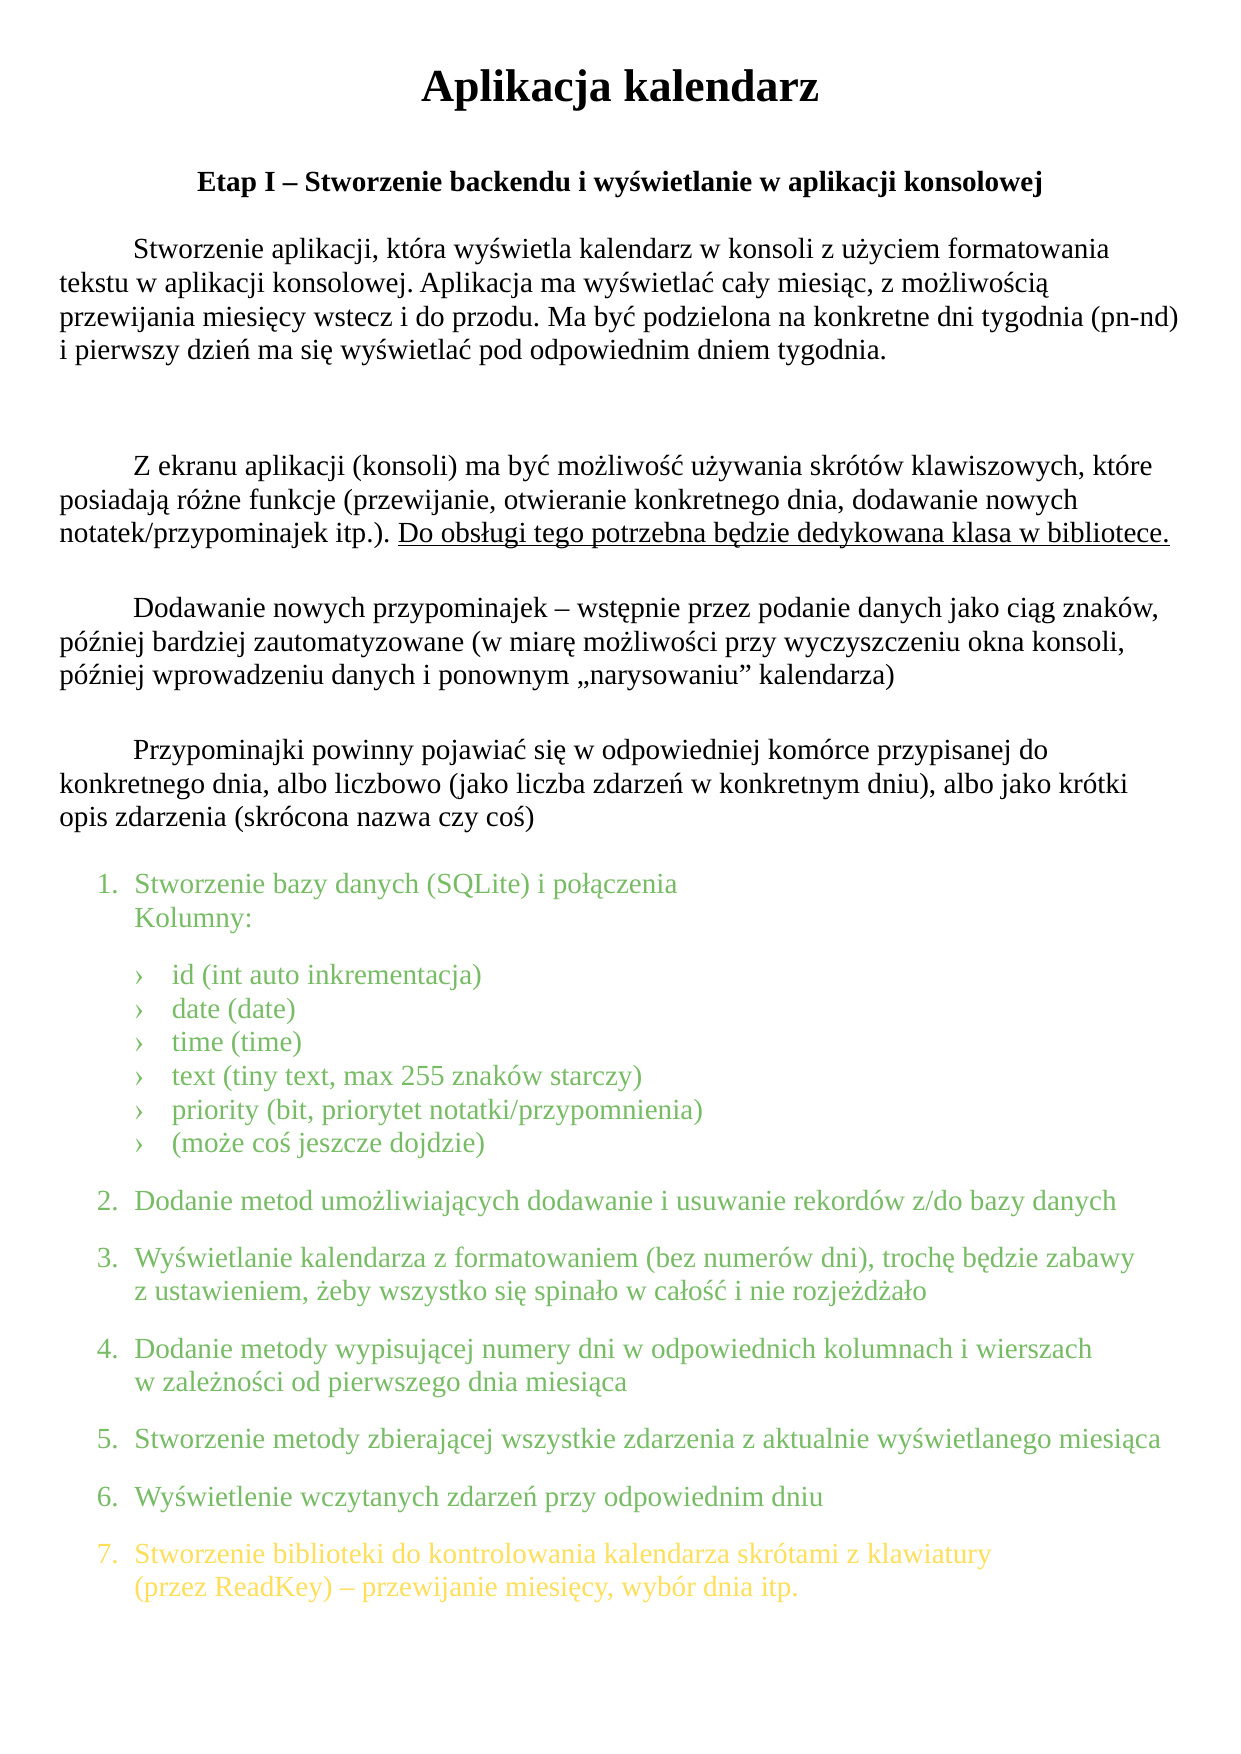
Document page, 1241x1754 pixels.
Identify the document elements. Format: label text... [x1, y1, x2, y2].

text Stworzenie aplikacji, która wyświetla kalendarz w konsoli z użyciem formatowania tekstu w aplikacji konsolowej. Aplikacja ma wyświetlać cały miesiąc, z możliwością przewijania miesięcy wstecz i do przodu. Ma być podzielona na konkretne dni tygodnia (pn-nd) i pierwszy dzień ma się wyświetlać pod odpowiednim dniem tygodnia. [59, 232, 1181, 366]
list time (time) [134, 1024, 1181, 1058]
list priority (bit, priorytet notatki/przypomnienia) [134, 1092, 1181, 1126]
list Dodanie metod umożliwiających dodawanie i usuwanie rekordów z/do bazy danych [97, 1183, 1181, 1216]
list Stworzenie biblioteki do kontrolowania kalendarza skrótami z klawiatury (przez ReadKey) – przewijanie miesięcy, wybór dnia itp. [97, 1536, 1181, 1603]
text Dodawanie nowych przypominajek – wstępnie przez podanie danych jako ciąg znaków, później bardziej zautomatyzowane (w miarę możliwości przy wyczyszczeniu okna konsoli, później wprowadzeniu danych i ponownym „narysowaniu” kalendarza) [59, 590, 1181, 691]
list date (date) [134, 991, 1181, 1024]
list Wyświetlanie kalendarza z formatowaniem (bez numerów dni), trochę będzie zabawy z ustawieniem, żeby wszystko się spinało w całość i nie rozjeżdżało [97, 1240, 1181, 1307]
text Przypominajki powinny pojawiać się w odpowiedniej komórce przypisanej do konkretnego dnia, albo liczbowo (jako liczba zdarzeń w konkretnym dniu), albo jako krótki opis zdarzenia (skrócona nazwa czy coś) [59, 732, 1181, 833]
list text (tiny text, max 255 znaków starczy) [134, 1058, 1181, 1092]
list Dodanie metody wypisującej numery dni w odpowiednich kolumnach i wierszach w zależności od pierwszego dnia miesiąca [97, 1331, 1181, 1398]
list (może coś jeszcze dojdzie) [134, 1126, 1181, 1159]
list Stworzenie bazy danych (SQLite) i połączenia Kolumny: [97, 867, 1181, 934]
text Aplikacja kalendarz [59, 59, 1181, 112]
list Stworzenie metody zbierającej wszystkie zdarzenia z aktualnie wyświetlanego miesiąca [97, 1421, 1181, 1455]
text Etap I – Stworzenie backendu i wyświetlanie w aplikacji konsolowej [59, 164, 1181, 198]
text Z ekranu aplikacji (konsoli) ma być możliwość używania skrótów klawiszowych, które posiadają różne funkcje (przewijanie, otwieranie konkretnego dnia, dodawanie nowych notatek/przypominajek itp.). Do obsługi tego potrzebna będzie dedykowana klasa w bibliotece. [59, 448, 1181, 549]
list Wyświetlenie wczytanych zdarzeń przy odpowiednim dniu [97, 1479, 1181, 1512]
list id (int auto inkrementacja) [134, 957, 1181, 991]
